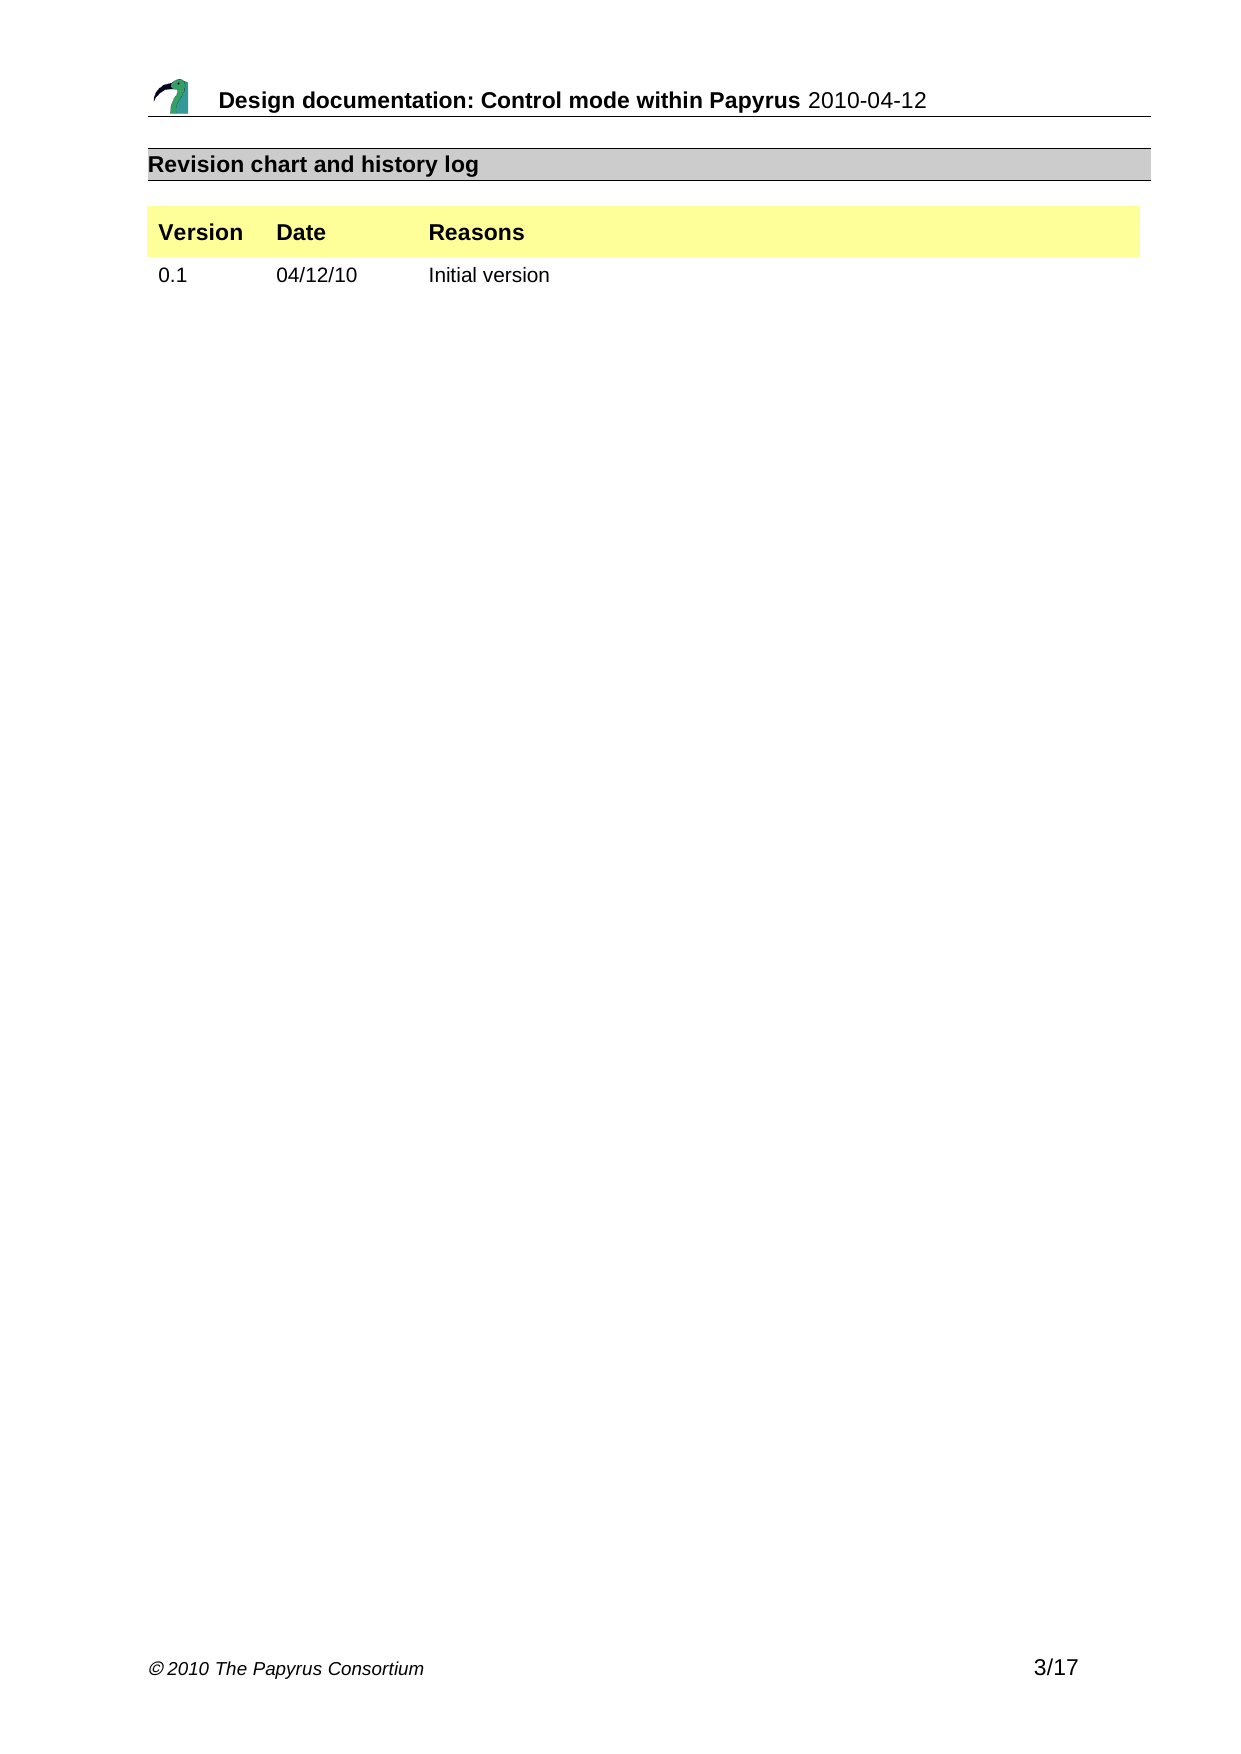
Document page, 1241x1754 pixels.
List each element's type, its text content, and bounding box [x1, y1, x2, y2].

table_cell [417, 365, 1140, 400]
table_cell [265, 293, 417, 328]
table_cell 0.1 [147, 257, 265, 293]
table_cell [265, 400, 417, 436]
table_cell [417, 329, 1140, 364]
table_header Reasons [417, 206, 1140, 257]
picture [153, 79, 189, 114]
table_cell 12/04/10 [265, 257, 417, 293]
table_cell [147, 365, 265, 400]
table_cell [417, 400, 1140, 436]
table_cell [147, 293, 265, 328]
table_header Date [265, 206, 417, 257]
table_cell Initial version [417, 257, 1140, 293]
table_cell [265, 329, 417, 364]
table_cell [147, 400, 265, 436]
subtitle Revision chart and history log [148, 149, 1151, 180]
table_cell [265, 365, 417, 400]
table_cell [417, 293, 1140, 328]
table_header Version [147, 206, 265, 257]
table_cell [147, 329, 265, 364]
